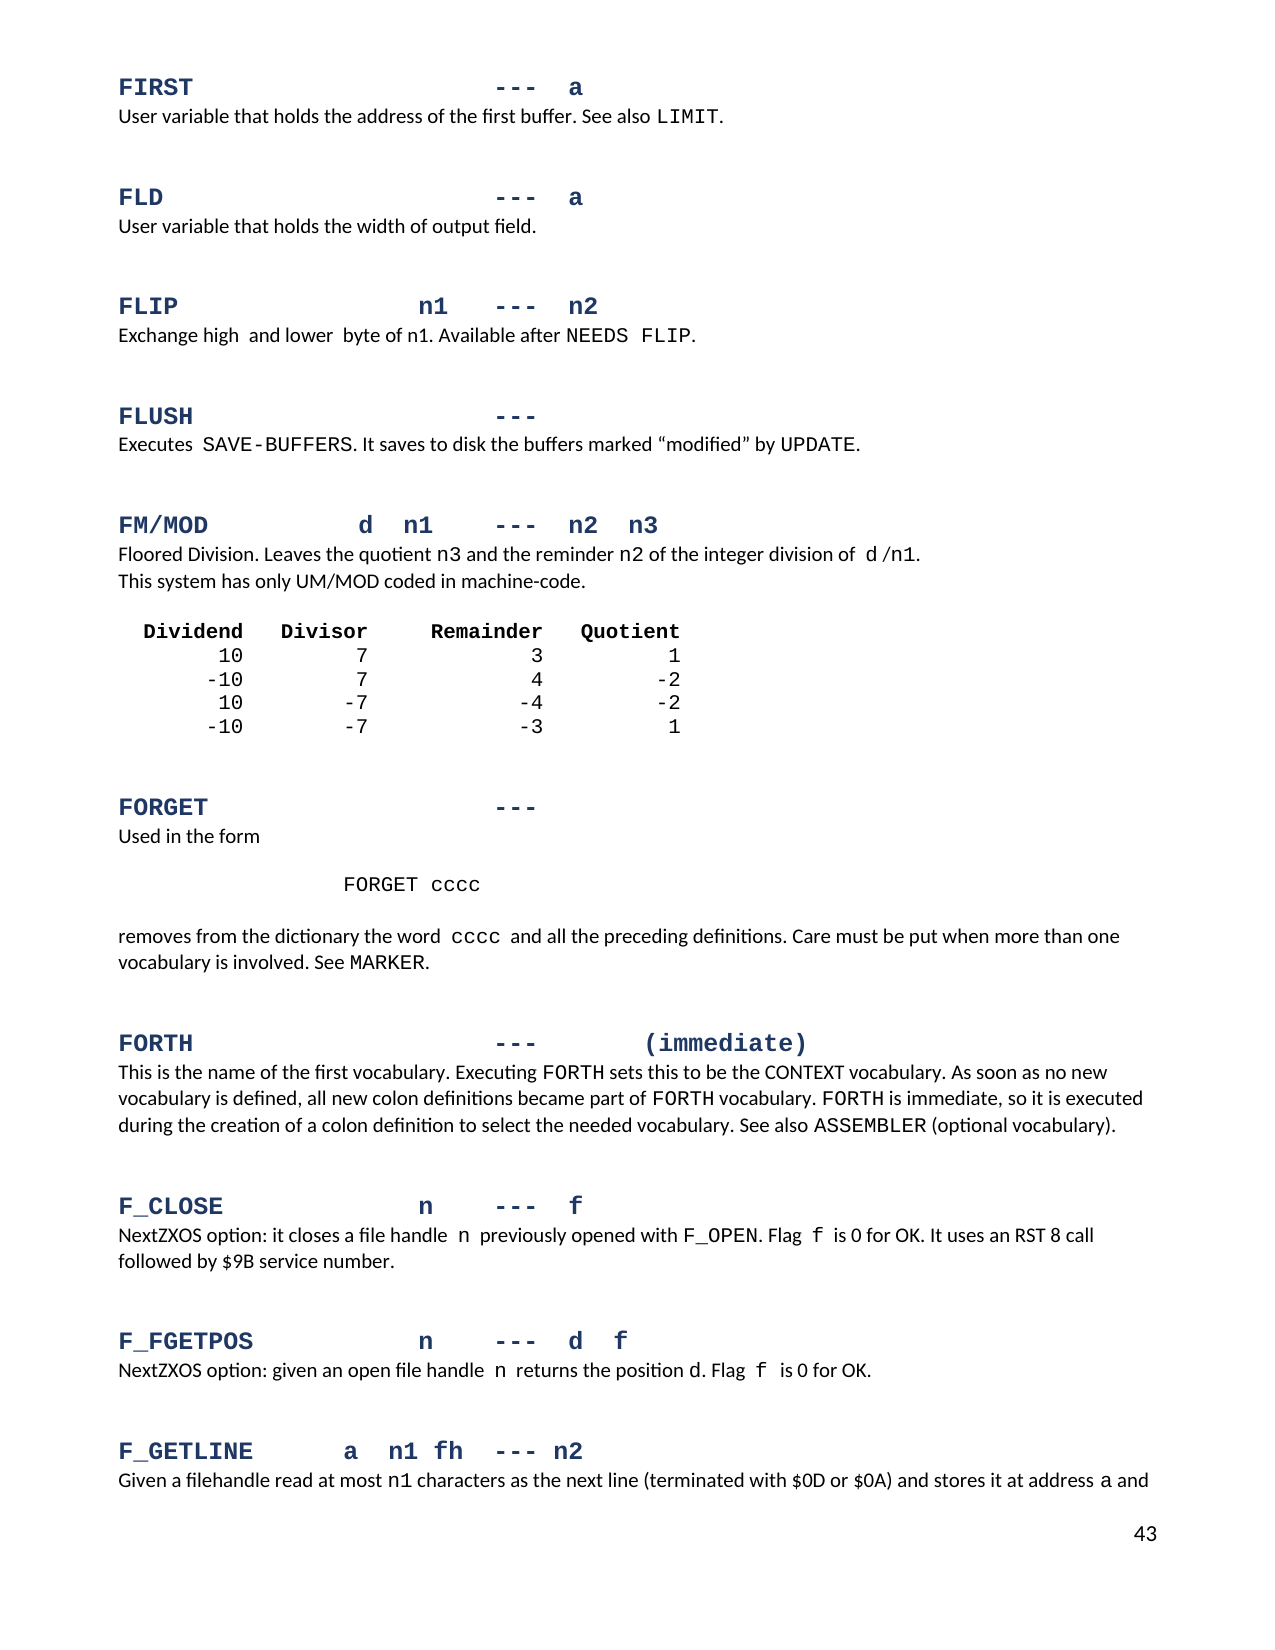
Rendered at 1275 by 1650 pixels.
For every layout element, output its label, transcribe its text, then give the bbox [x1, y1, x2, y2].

text User variable that holds the address of the first buffer. See also LIMIT. [118, 103, 1157, 130]
text Dividend Divisor Remainder Quotient [118, 621, 1157, 645]
subtitle F_FGETPOS n --- d f [118, 1329, 1157, 1357]
subtitle FIRST --- a [118, 75, 1157, 103]
text This system has only UM/MOD coded in machine-code. [118, 568, 1157, 593]
text Given a filehandle read at most n1 characters as the next line (terminated with $0D or $0A) and stores it at address a and [118, 1467, 1157, 1493]
text 10 7 3 1 [118, 645, 1157, 669]
subtitle FLIP n1 --- n2 [118, 293, 1157, 322]
text removes from the dictionary the word cccc and all the preceding definitions. Care must be put when more than one vocabulary is involved. See MARKER. [118, 923, 1157, 976]
text This is the name of the first vocabulary. Executing FORTH sets this to be the CONTEXT vocabulary. As soon as no new vocabulary is defined, all new colon definitions became part of FORTH vocabulary. FORTH is immediate, so it is executed during the creation of a colon definition to select the needed vocabulary. See also ASSEMBLER (optional vocabulary). [118, 1059, 1157, 1138]
text FORGET cccc [118, 874, 1157, 897]
subtitle FORTH --- (immediate) [118, 1031, 1157, 1059]
text 10 -7 -4 -2 [118, 692, 1157, 716]
text Exchange high and lower byte of n1. Available after NEEDS FLIP. [118, 322, 1157, 348]
subtitle FM/MOD d n1 --- n2 n3 [118, 513, 1157, 541]
text -10 -7 -3 1 [118, 716, 1157, 739]
text NextZXOS option: it closes a file handle n previously opened with F_OPEN. Flag f is 0 for OK. It uses an RST 8 call followed by $9B service number. [118, 1222, 1157, 1274]
text -10 7 4 -2 [118, 669, 1157, 692]
subtitle F_CLOSE n --- f [118, 1193, 1157, 1222]
text Executes SAVE-BUFFERS. It saves to disk the buffers marked “modified” by UPDATE. [118, 432, 1157, 458]
text Floored Division. Leaves the quotient n3 and the reminder n2 of the integer division of d /n1. [118, 541, 1157, 568]
text User variable that holds the width of output field. [118, 213, 1157, 238]
subtitle FORGET --- [118, 794, 1157, 823]
text NextZXOS option: given an open file handle n returns the position d. Flag f is 0 for OK. [118, 1357, 1157, 1383]
text Used in the form [118, 823, 1157, 848]
subtitle F_GETLINE a n1 fh --- n2 [118, 1438, 1157, 1467]
subtitle FLD --- a [118, 185, 1157, 213]
subtitle FLUSH --- [118, 403, 1157, 432]
